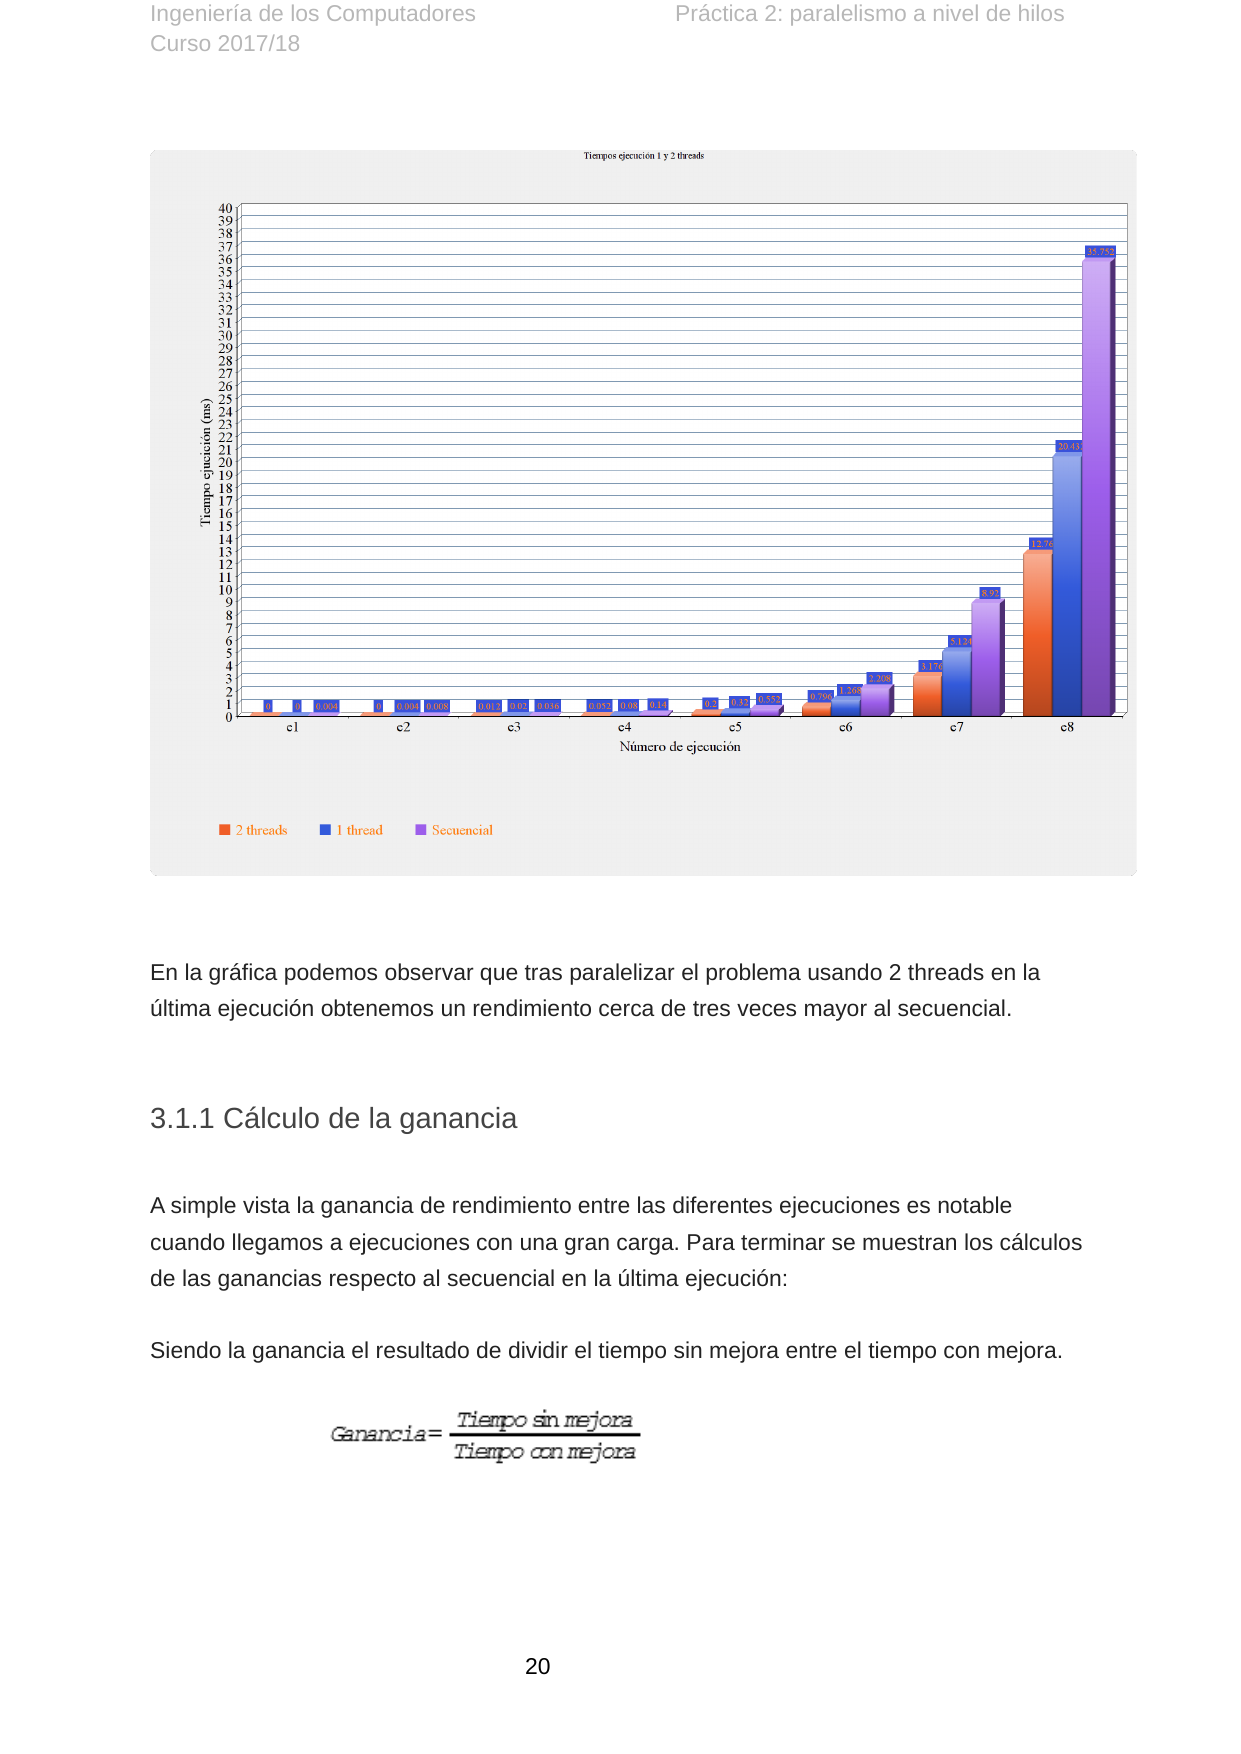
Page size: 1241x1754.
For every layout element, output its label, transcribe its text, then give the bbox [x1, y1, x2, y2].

subtitle 3.1.1 Cálculo de la ganancia [150, 1101, 1090, 1135]
text Siendo la ganancia el resultado de dividir el tiempo sin mejora entre el tiempo con mejora. [150, 1337, 1090, 1364]
text A simple vista la ganancia de rendimiento entre las diferentes ejecuciones es notable cuando llegamos a ejecuciones con una gran carga. Para terminar se muestran los cálculos de las ganancias respecto al secuencial en la última ejecución: [150, 1192, 1090, 1291]
picture [150, 150, 1137, 876]
text En la gráfica podemos observar que tras paralelizar el problema usando 2 threads en la última ejecución obtenemos un rendimiento cerca de tres veces mayor al secuencial. [150, 959, 1090, 1021]
picture [323, 1405, 647, 1465]
